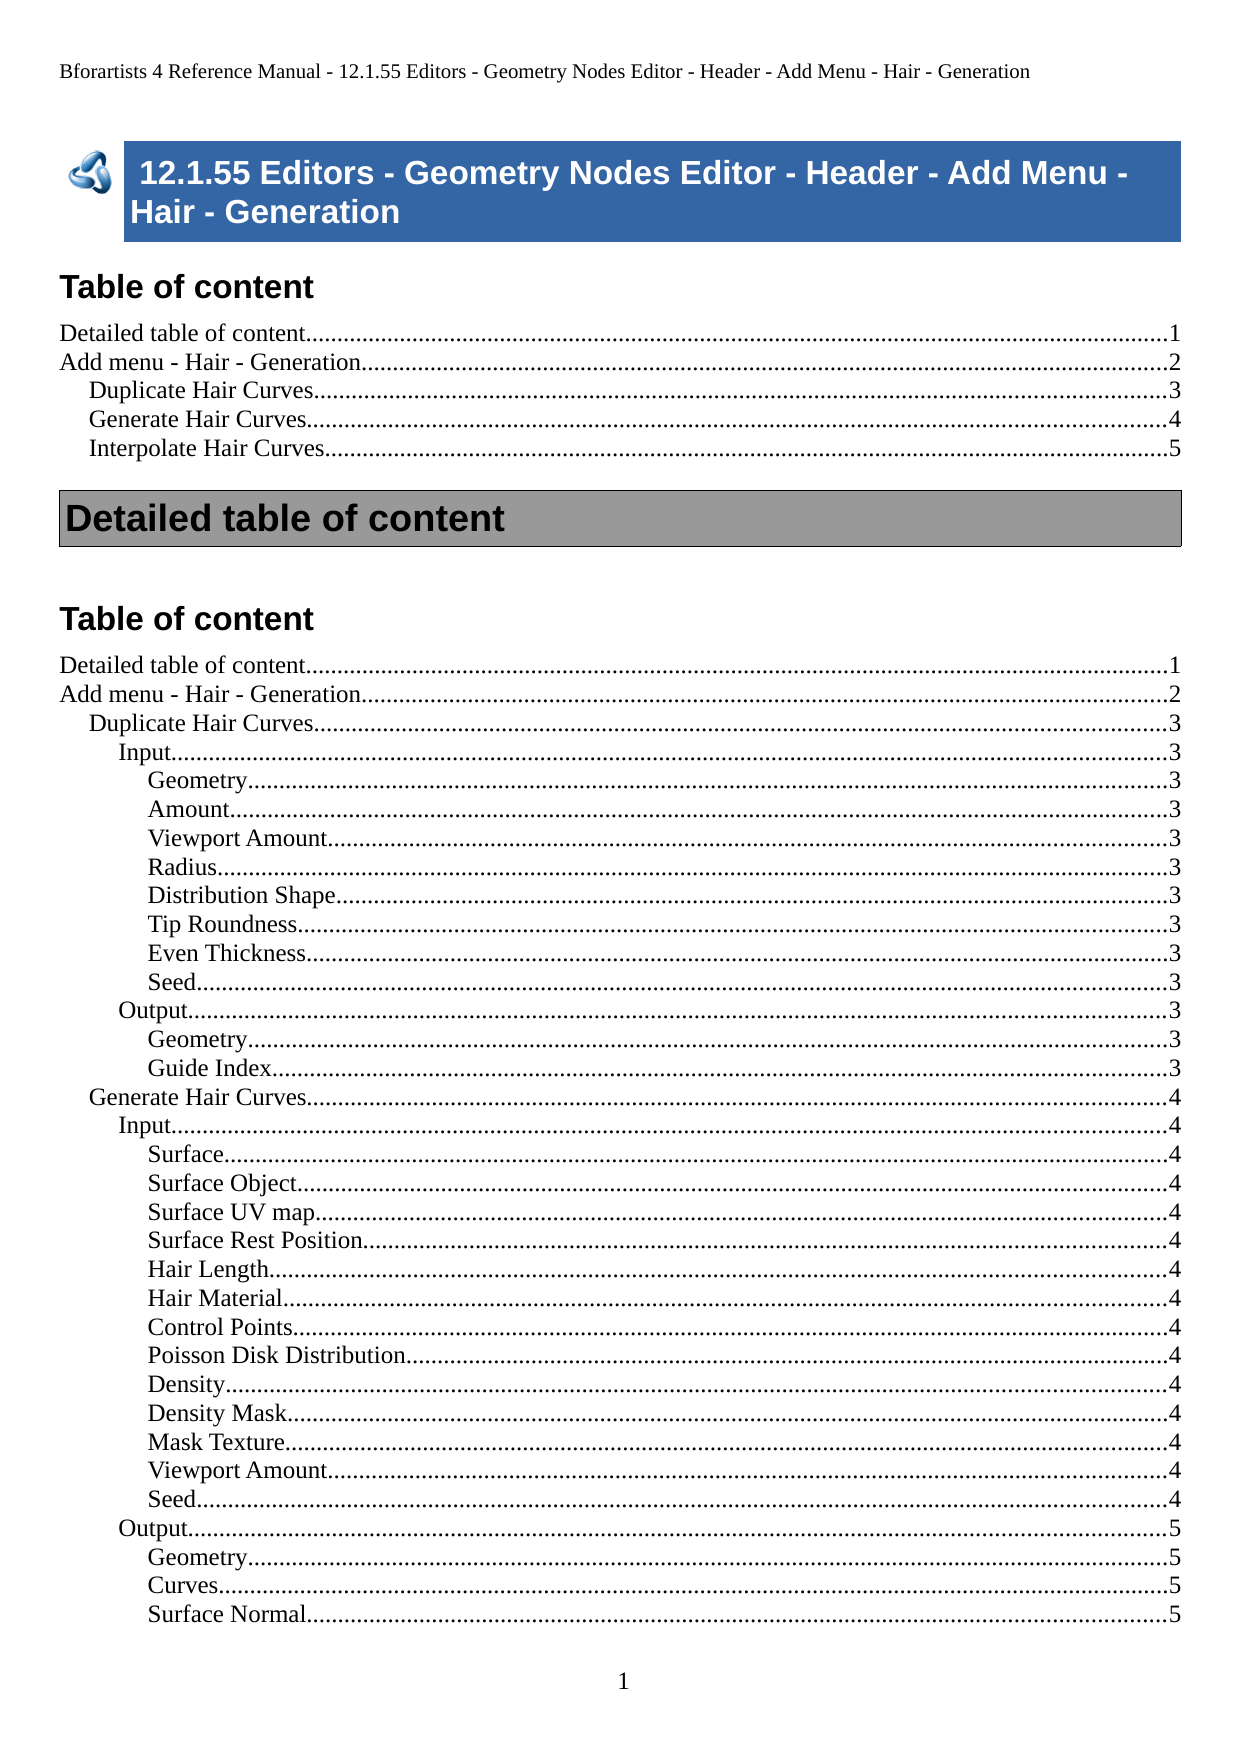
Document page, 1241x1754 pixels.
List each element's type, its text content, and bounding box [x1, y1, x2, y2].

text Surface Rest Position 4 [147, 1225, 1181, 1254]
text Generate Hair Curves 4 [88, 1082, 1181, 1110]
text Interpolate Hair Curves 5 [88, 433, 1181, 462]
text Distribution Shape 3 [147, 880, 1181, 909]
text Even Thickness 3 [147, 938, 1181, 967]
text Input 4 [118, 1110, 1181, 1139]
text Amount 3 [147, 794, 1181, 823]
text Detailed table of content 1 [59, 318, 1181, 347]
text Poisson Disk Distribution 4 [147, 1340, 1181, 1369]
text Tip Roundness 3 [147, 909, 1181, 938]
text Hair Material 4 [147, 1283, 1181, 1312]
text Output 5 [118, 1513, 1181, 1542]
table_header [59, 141, 124, 242]
text Generate Hair Curves 4 [88, 404, 1181, 433]
picture [65, 147, 114, 197]
text Surface UV map 4 [147, 1197, 1181, 1225]
text Duplicate Hair Curves 3 [88, 708, 1181, 737]
subtitle Table of content [59, 599, 1181, 638]
subtitle Table of content [59, 267, 1181, 305]
text Viewport Amount 3 [147, 823, 1181, 852]
table_header Detailed table of content [60, 491, 1181, 546]
text Seed 3 [147, 967, 1181, 995]
text Curves 5 [147, 1570, 1181, 1599]
text Guide Index 3 [147, 1053, 1181, 1082]
text Detailed table of content 1 [59, 650, 1181, 679]
text Seed 4 [147, 1484, 1181, 1513]
text Duplicate Hair Curves 3 [88, 375, 1181, 404]
text Geometry 3 [147, 765, 1181, 794]
text Geometry 3 [147, 1024, 1181, 1053]
text Surface Object 4 [147, 1168, 1181, 1197]
text Hair Length 4 [147, 1254, 1181, 1283]
text Input 3 [118, 737, 1181, 765]
text Surface 4 [147, 1139, 1181, 1168]
text Mask Texture 4 [147, 1427, 1181, 1455]
text Density Mask 4 [147, 1398, 1181, 1427]
text Viewport Amount 4 [147, 1455, 1181, 1484]
text Geometry 5 [147, 1542, 1181, 1570]
text Add menu - Hair - Generation 2 [59, 347, 1181, 375]
text Surface Normal 5 [147, 1599, 1181, 1628]
text Add menu - Hair - Generation 2 [59, 679, 1181, 708]
text Control Points 4 [147, 1312, 1181, 1340]
text Radius 3 [147, 852, 1181, 880]
table_header 12.1.55 Editors - Geometry Nodes Editor - Header - Add Menu - Hair - Generation [124, 141, 1181, 242]
text Density 4 [147, 1369, 1181, 1398]
text Output 3 [118, 995, 1181, 1024]
